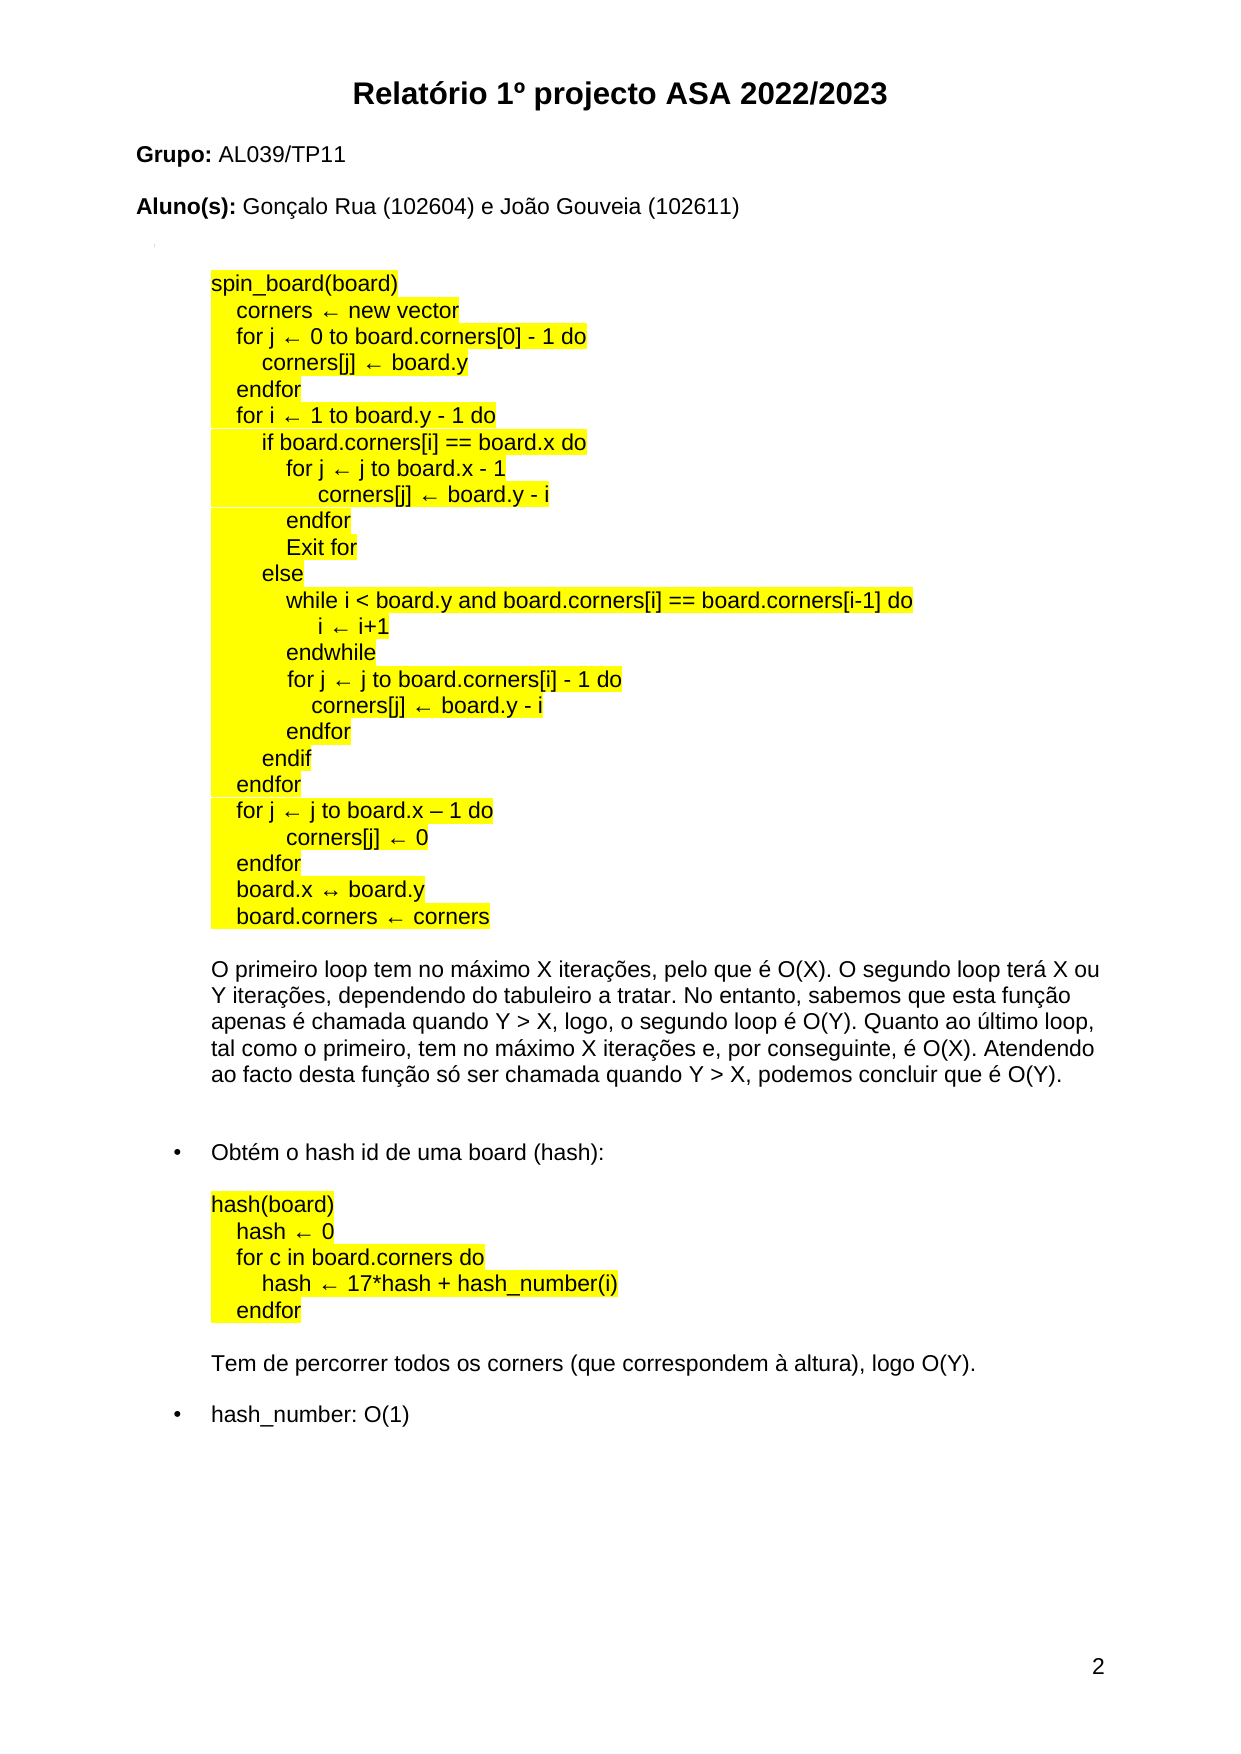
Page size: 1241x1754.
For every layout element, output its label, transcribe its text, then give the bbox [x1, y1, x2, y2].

list spin_board(board) corners ← new vector for j ← 0 to board.corners[0] - 1 do corners[j] ← board.y endfor for i ← 1 to board.y - 1 do if board.corners[i] == board.x do for j ← j to board.x - 1 corners[j] ← board.y - i endfor Exit for else while i < board.y and board.corners[i] == board.corners[i-1] do i ← i+1 endwhile for j ← j to board.corners[i] - 1 do corners[j] ← board.y - i endfor endif endfor for j ← j to board.x – 1 do corners[j] ← 0 endfor board.x ↔ board.y board.corners ← corners O primeiro loop tem no máximo X iterações, pelo que é O(X). O segundo loop terá X ou Y iterações, dependendo do tabuleiro a tratar. No entanto, sabemos que esta função apenas é chamada quando Y > X, logo, o segundo loop é O(Y). Quanto ao último loop, tal como o primeiro, tem no máximo X iterações e, por conseguinte, é O(X). Atendendo ao facto desta função só ser chamada quando Y > X, podemos concluir que é O(Y). [173, 270, 1104, 1114]
list hash_number: O(1) [173, 1401, 1104, 1612]
list Obtém o hash id de uma board (hash): hash(board) hash ← 0 for c in board.corners do hash ← 17*hash + hash_number(i) endfor Tem de percorrer todos os corners (que correspondem à altura), logo O(Y). [173, 1139, 1104, 1376]
